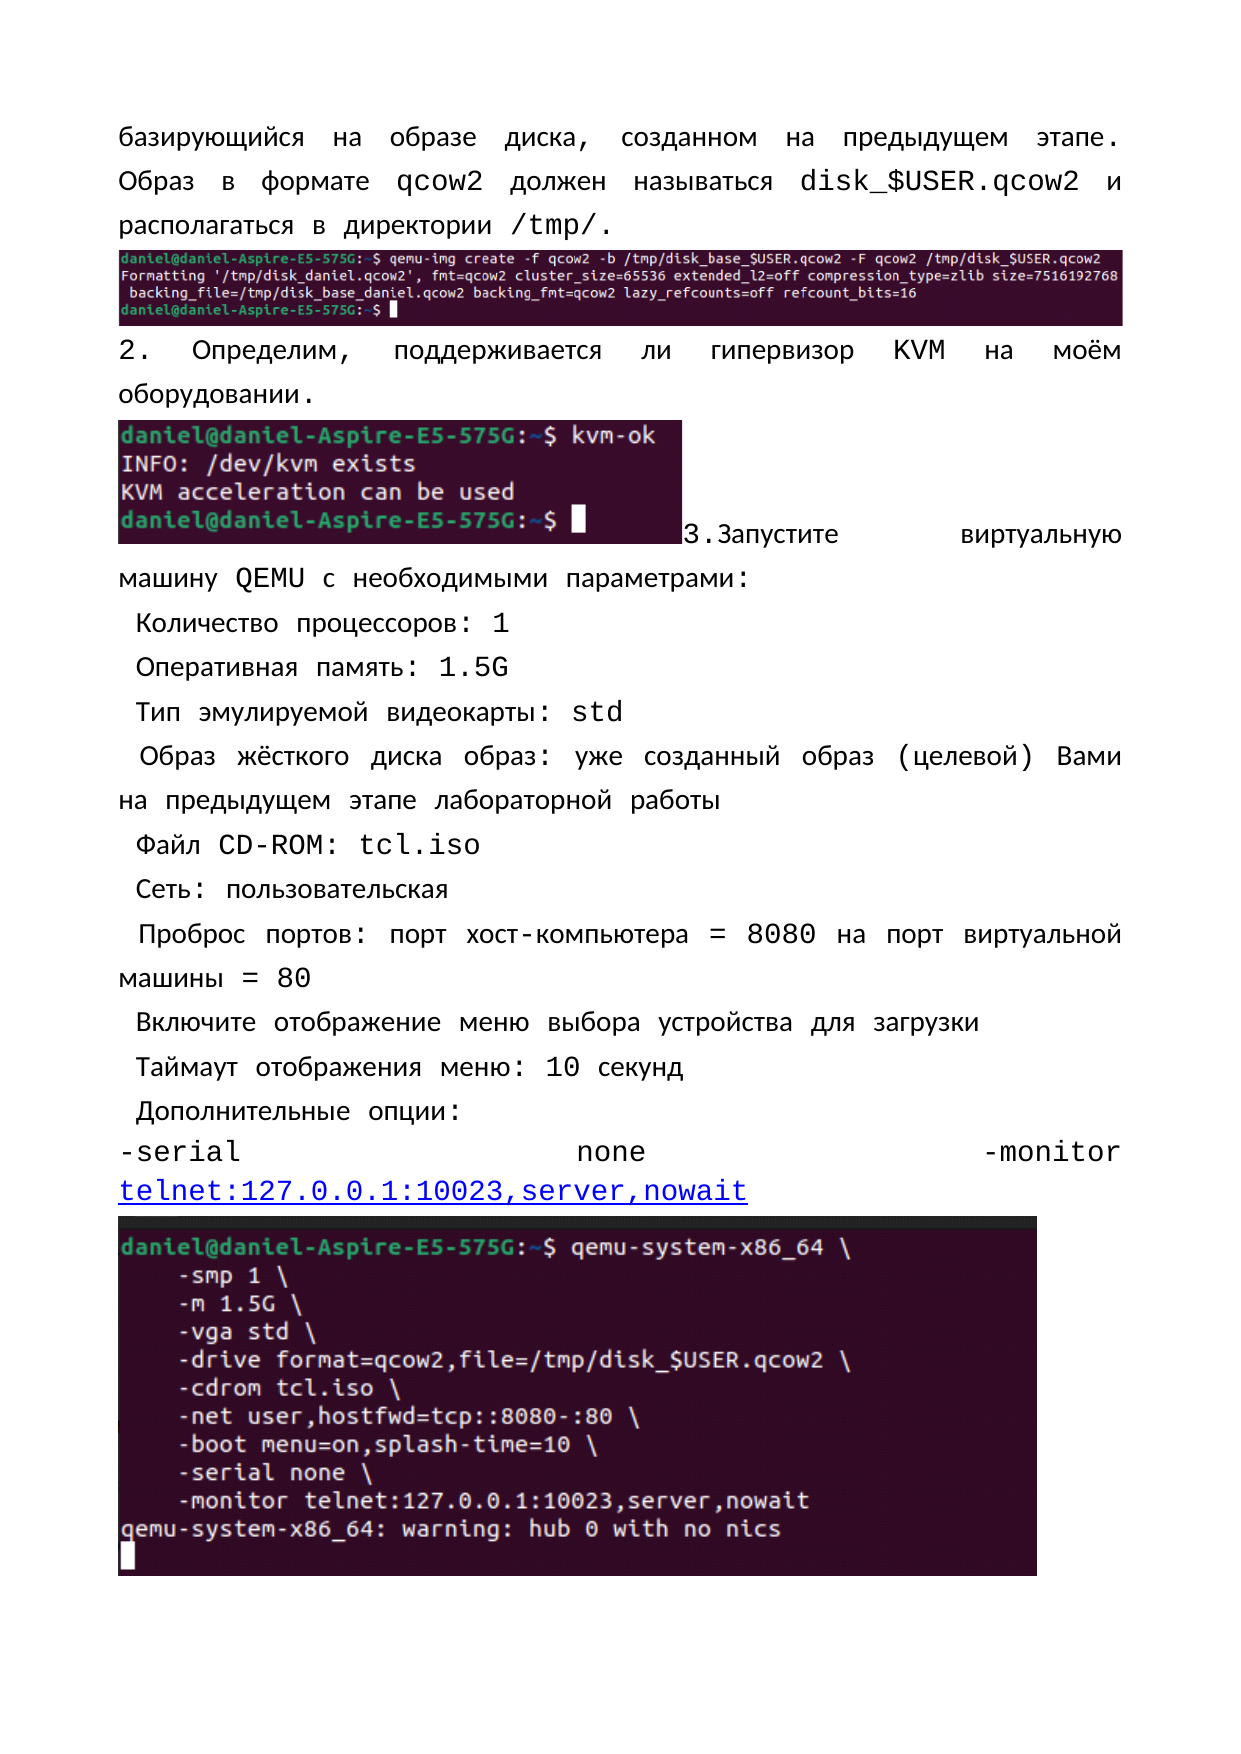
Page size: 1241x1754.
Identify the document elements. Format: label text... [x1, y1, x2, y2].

text 2. Определим, поддерживается ли гипервизор KVM на моём оборудовании. [118, 331, 1122, 413]
text Таймаут отображения меню: 10 секунд [118, 1048, 1122, 1085]
text Оперативная память: 1.5G [118, 648, 1122, 685]
text Проброс портов: порт хост-компьютера = 8080 на порт виртуальной машины = 80 [118, 915, 1122, 996]
text Количество процессоров: 1 [118, 604, 1122, 641]
text Тип эмулируемой видеокарты: std [118, 693, 1122, 730]
text Дополнительные опции: [118, 1092, 1122, 1129]
text Включите отображение меню выбора устройства для загрузки [118, 1003, 1122, 1041]
text -serial none -monitor telnet:127.0.0.1:10023,server,nowait [118, 1137, 1122, 1209]
text Образ жёсткого диска образ: уже созданный образ (целевой) Вами на предыдущем этапе лабораторной работы [118, 737, 1122, 818]
text 3.Запустите виртуальную машину QEMU с необходимыми параметрами: [118, 420, 1122, 596]
text Сеть: пользовательская [118, 870, 1122, 907]
text базирующийся на образе диска, созданном на предыдущем этапе. Образ в формате qcow2 должен называться disk_$USER.qcow2 и располагаться в директории /tmp/. [118, 118, 1122, 243]
text Файл CD-ROM: tcl.iso [118, 826, 1122, 863]
